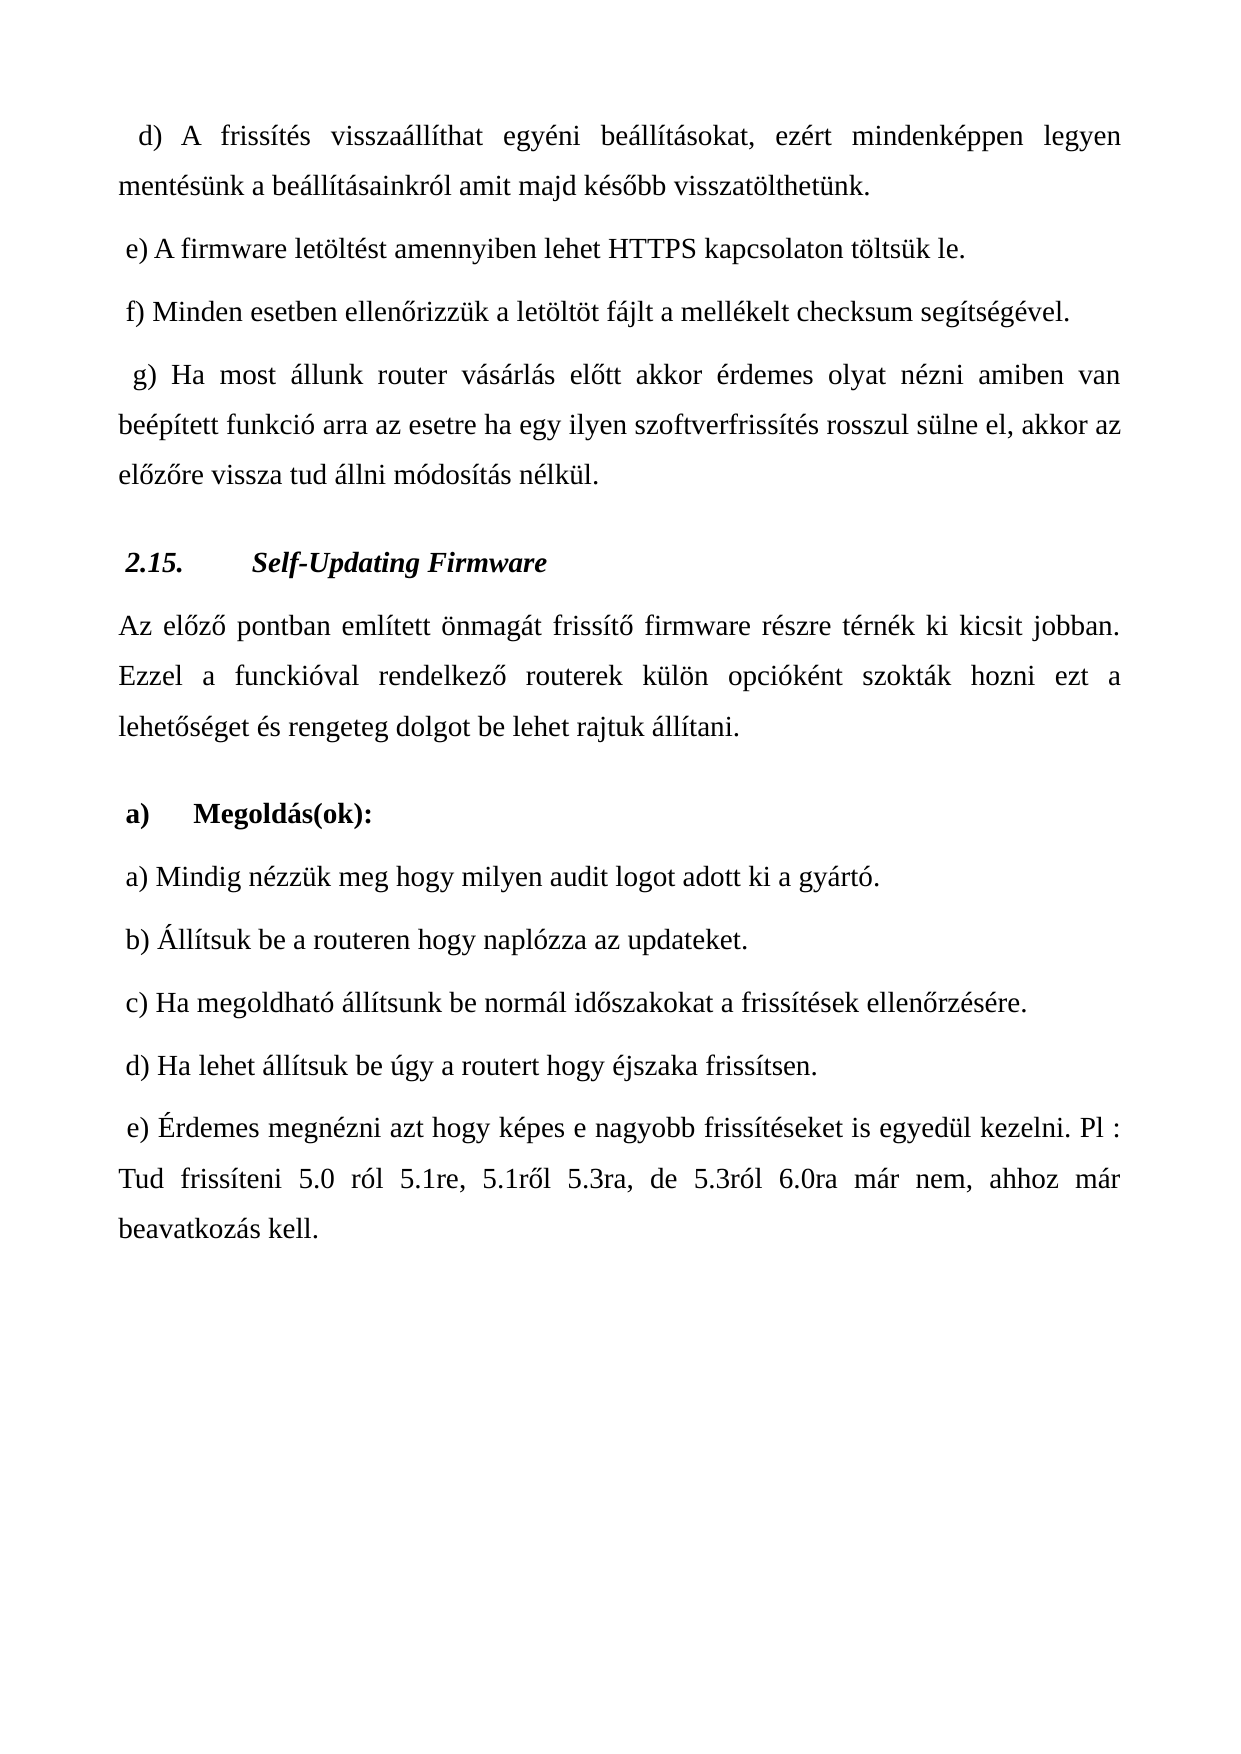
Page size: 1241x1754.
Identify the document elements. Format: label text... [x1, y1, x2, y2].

text b) Állítsuk be a routeren hogy naplózza az updateket. [118, 922, 1122, 956]
text e) Érdemes megnézni azt hogy képes e nagyobb frissítéseket is egyedül kezelni. Pl : Tud frissíteni 5.0 ról 5.1re, 5.1ről 5.3ra, de 5.3ról 6.0ra már nem, ahhoz már beavatkozás kell. [118, 1111, 1122, 1245]
subtitle Self-Updating Firmware [118, 545, 1122, 579]
subtitle Megoldás(ok): [118, 797, 1122, 830]
text g) Ha most állunk router vásárlás előtt akkor érdemes olyat nézni amiben van beépített funkció arra az esetre ha egy ilyen szoftverfrissítés rosszul sülne el, akkor az előzőre vissza tud állni módosítás nélkül. [118, 357, 1122, 491]
text d) Ha lehet állítsuk be úgy a routert hogy éjszaka frissítsen. [118, 1048, 1122, 1081]
text e) A firmware letöltést amennyiben lehet HTTPS kapcsolaton töltsük le. [118, 231, 1122, 265]
text f) Minden esetben ellenőrizzük a letöltöt fájlt a mellékelt checksum segítségével. [118, 294, 1122, 328]
text d) A frissítés visszaállíthat egyéni beállításokat, ezért mindenképpen legyen mentésünk a beállításainkról amit majd később visszatölthetünk. [118, 118, 1122, 202]
text a) Mindig nézzük meg hogy milyen audit logot adott ki a gyártó. [118, 859, 1122, 893]
text Az előző pontban említett önmagát frissítő firmware részre térnék ki kicsit jobban. Ezzel a funckióval rendelkező routerek külön opcióként szokták hozni ezt a lehetőséget és rengeteg dolgot be lehet rajtuk állítani. [118, 608, 1122, 742]
text c) Ha megoldható állítsunk be normál időszakokat a frissítések ellenőrzésére. [118, 985, 1122, 1018]
